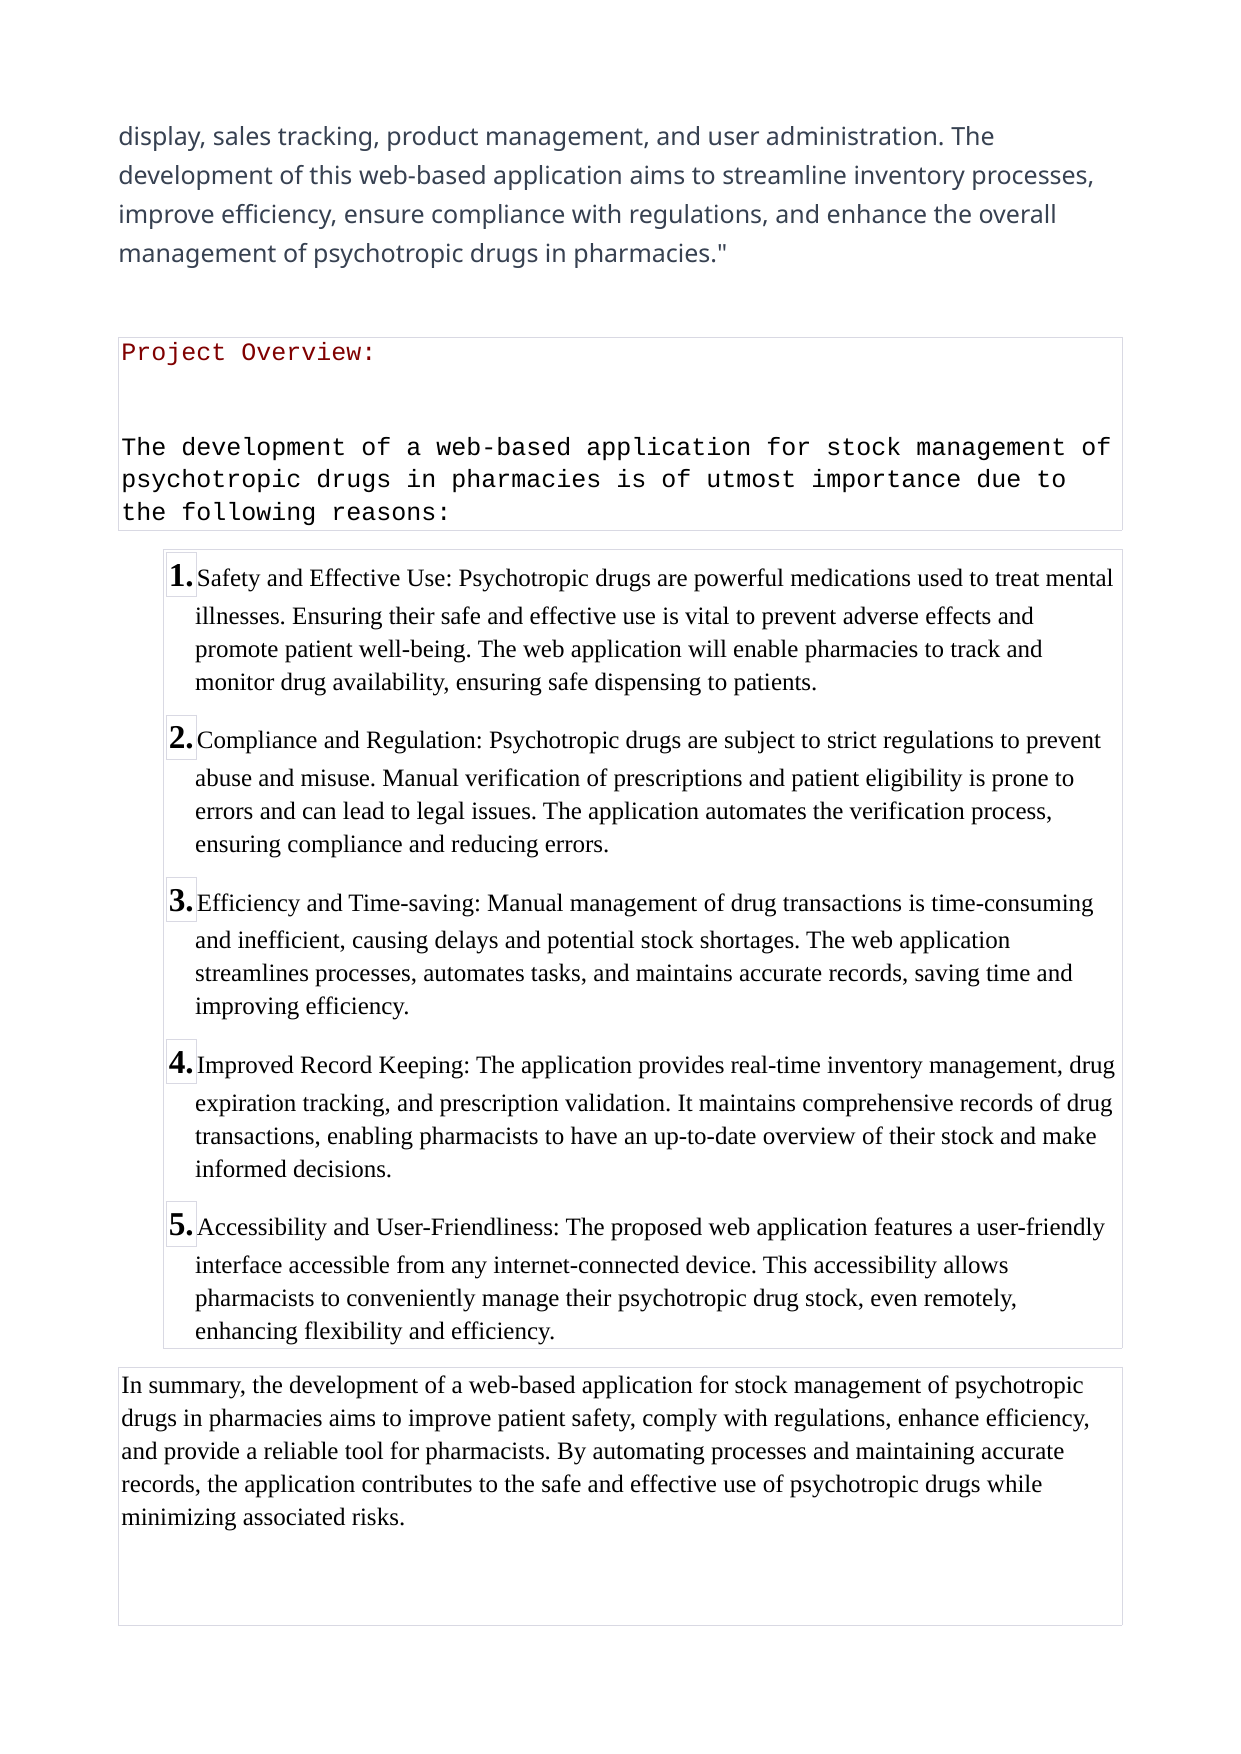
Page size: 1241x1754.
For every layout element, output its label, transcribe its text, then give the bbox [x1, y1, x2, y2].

list Compliance and Regulation: Psychotropic drugs are subject to strict regulations to prevent abuse and misuse. Manual verification of prescriptions and patient eligibility is prone to errors and can lead to legal issues. The application automates the verification process, ensuring compliance and reducing errors. [164, 711, 1122, 858]
text display, sales tracking, product management, and user administration. The development of this web-based application aims to streamline inventory processes, improve efficiency, ensure compliance with regulations, and enhance the overall management of psychotropic drugs in pharmacies." [118, 118, 1122, 270]
text The development of a web-based application for stock management of psychotropic drugs in pharmacies is of utmost importance due to the following reasons: [119, 431, 1122, 530]
text In summary, the development of a web-based application for stock management of psychotropic drugs in pharmacies aims to improve patient safety, comply with regulations, enhance efficiency, and provide a reliable tool for pharmacists. By automating processes and maintaining accurate records, the application contributes to the safe and effective use of psychotropic drugs while minimizing associated risks. [119, 1368, 1122, 1531]
list Safety and Effective Use: Psychotropic drugs are powerful medications used to treat mental illnesses. Ensuring their safe and effective use is vital to prevent adverse effects and promote patient well-being. The web application will enable pharmacies to track and monitor drug availability, ensuring safe dispensing to patients. [164, 550, 1122, 696]
text Project Overview: [119, 338, 1122, 368]
list Accessibility and User-Friendliness: The proposed web application features a user-friendly interface accessible from any internet-connected device. This accessibility allows pharmacists to conveniently manage their psychotropic drug stock, even remotely, enhancing flexibility and efficiency. [164, 1198, 1122, 1348]
list Improved Record Keeping: The application provides real-time inventory management, drug expiration tracking, and prescription validation. It maintains comprehensive records of drug transactions, enabling pharmacists to have an up-to-date overview of their stock and make informed decisions. [164, 1036, 1122, 1182]
list Efficiency and Time-saving: Manual management of drug transactions is time-consuming and inefficient, causing delays and potential stock shortages. The web application streamlines processes, automates tasks, and maintains accurate records, saving time and improving efficiency. [164, 874, 1122, 1020]
